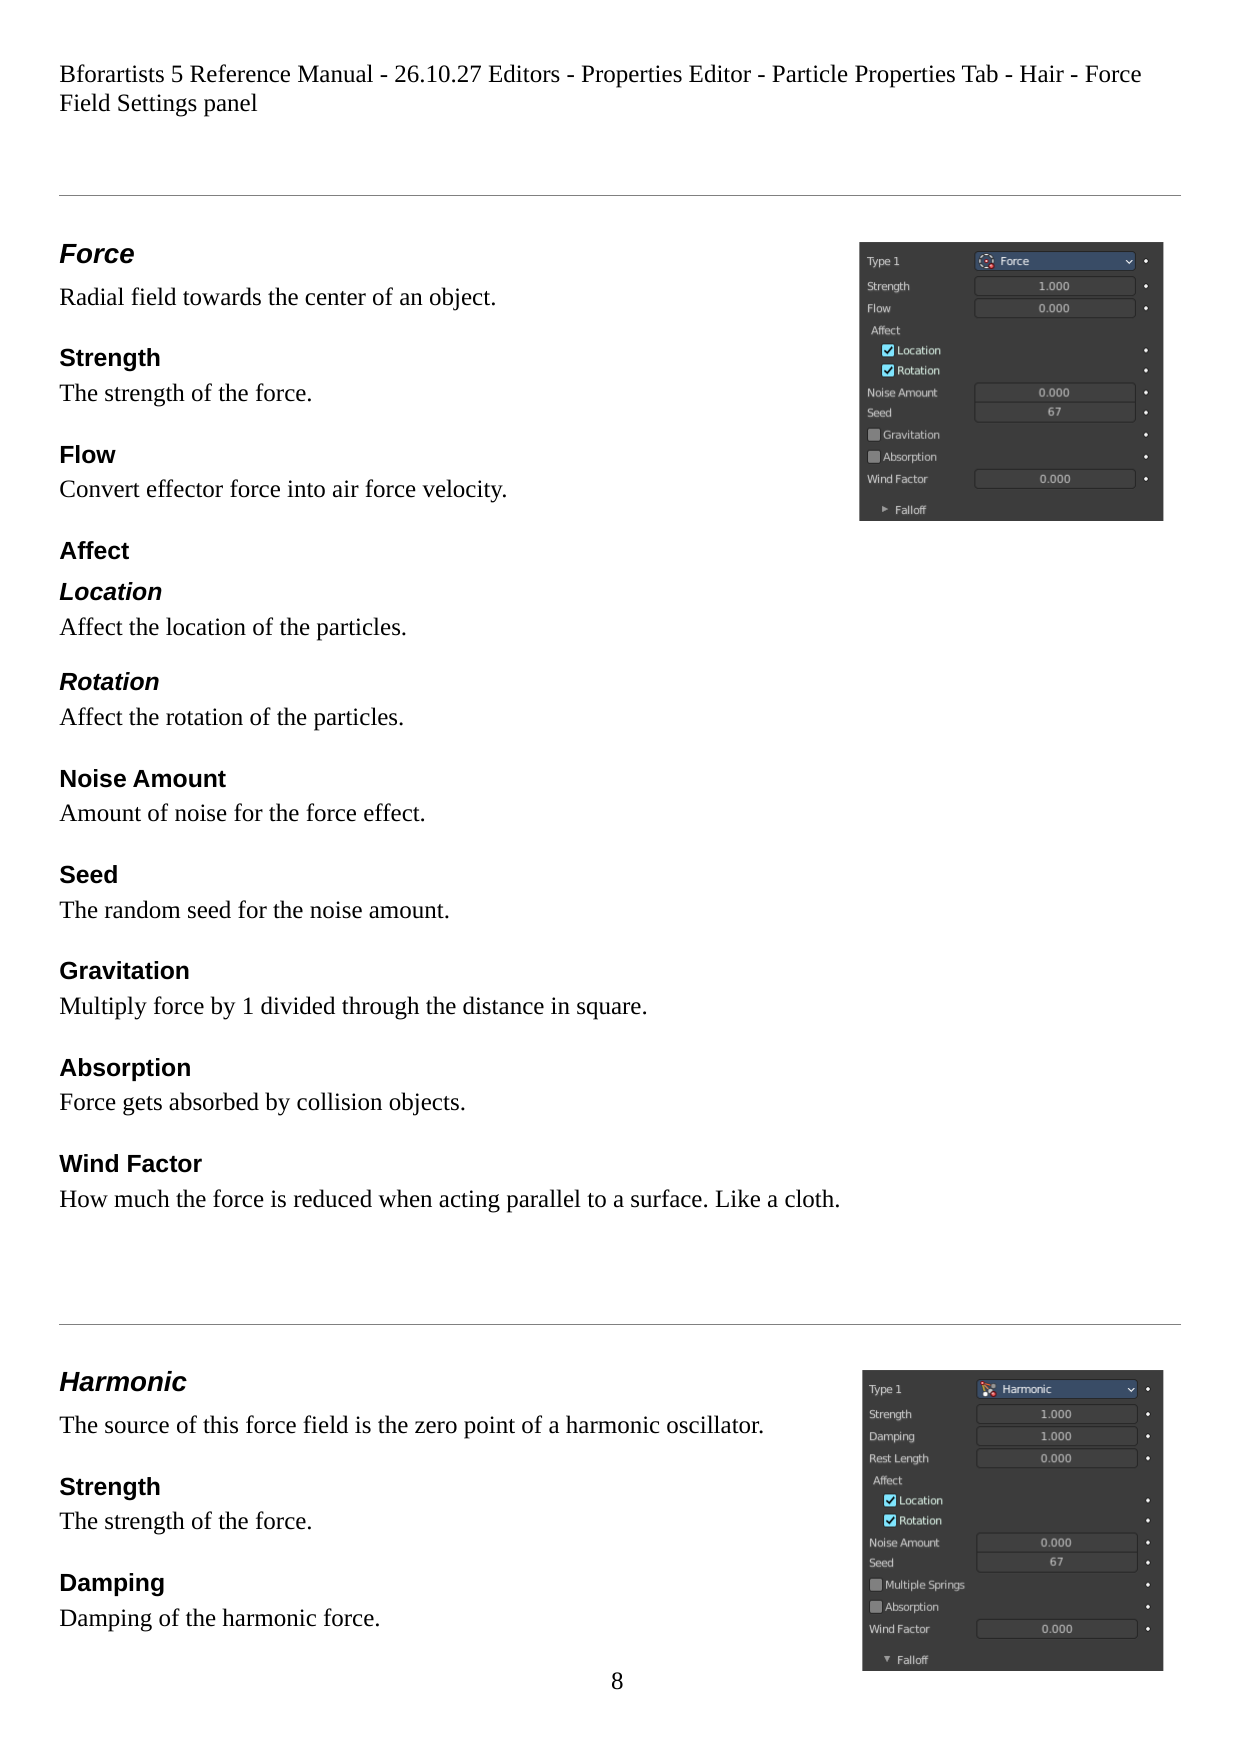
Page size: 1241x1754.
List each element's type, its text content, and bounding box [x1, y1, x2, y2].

subtitle [1164, 440, 1181, 468]
text Force gets absorbed by collision objects. [59, 1087, 1181, 1116]
subtitle [1164, 343, 1181, 372]
subtitle Gravitation [59, 956, 1181, 985]
subtitle Flow [59, 440, 859, 468]
subtitle Location [59, 577, 1181, 606]
subtitle Strength [59, 343, 859, 372]
text The source of this force field is the zero point of a harmonic oscillator. [59, 1410, 862, 1439]
text The random seed for the noise amount. [59, 895, 1181, 923]
text How much the force is reduced when acting parallel to a surface. Like a cloth. [59, 1184, 1181, 1213]
subtitle [1164, 1472, 1181, 1500]
text Damping of the harmonic force. [59, 1603, 862, 1631]
subtitle [1164, 1568, 1181, 1596]
text The strength of the force. [59, 378, 859, 407]
text Radial field towards the center of an object. [59, 282, 859, 311]
subtitle Rotation [59, 667, 1181, 696]
text Affect the location of the particles. [59, 612, 1181, 641]
subtitle Noise Amount [59, 764, 1181, 792]
text The strength of the force. [59, 1506, 862, 1535]
picture [859, 242, 1164, 521]
subtitle Force [59, 237, 1181, 269]
text Multiply force by 1 divided through the distance in square. [59, 991, 1181, 1020]
subtitle Wind Factor [59, 1149, 1181, 1178]
text Convert effector force into air force velocity. [59, 474, 859, 503]
subtitle Affect [59, 536, 1181, 565]
text Affect the rotation of the particles. [59, 702, 1181, 731]
subtitle Absorption [59, 1053, 1181, 1081]
text Amount of noise for the force effect. [59, 798, 1181, 827]
subtitle Damping [59, 1568, 862, 1596]
subtitle Strength [59, 1472, 862, 1500]
subtitle Harmonic [59, 1366, 1181, 1397]
picture [862, 1370, 1164, 1671]
subtitle Seed [59, 860, 1181, 888]
